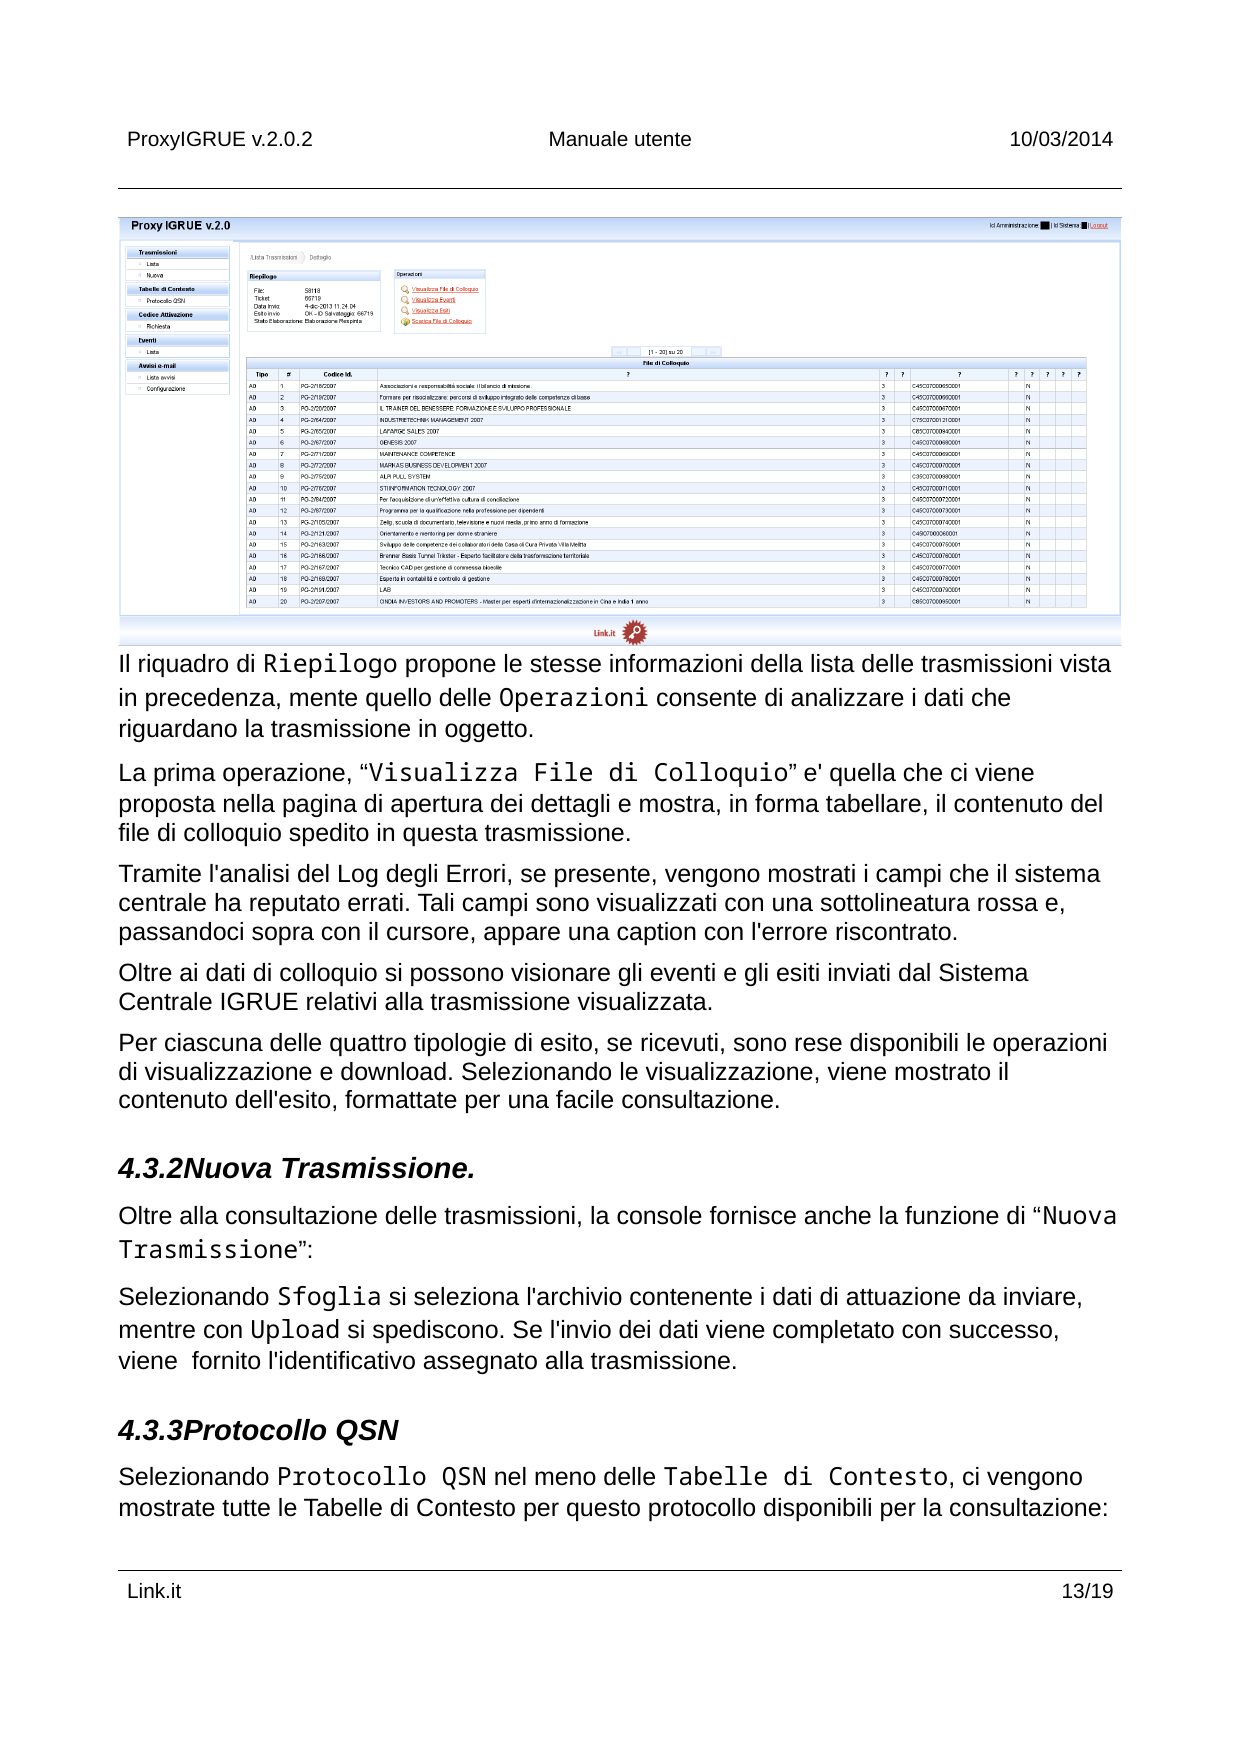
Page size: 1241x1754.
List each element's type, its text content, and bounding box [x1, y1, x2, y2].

text Per ciascuna delle quattro tipologie di esito, se ricevuti, sono rese disponibili le operazioni di visualizzazione e download. Selezionando le visualizzazione, viene mostrato il contenuto dell'esito, formattate per una facile consultazione. [118, 1028, 1122, 1114]
text Selezionando Sfoglia si seleziona l'archivio contenente i dati di attuazione da inviare, mentre con Upload si spediscono. Se l'invio dei dati viene completato con successo, viene fornito l'identificativo assegnato alla trasmissione. [118, 1278, 1122, 1375]
subtitle Protocollo QSN [118, 1412, 1122, 1446]
picture [118, 217, 1122, 646]
text Il riquadro di Riepilogo propone le stesse informazioni della lista delle trasmissioni vista in precedenza, mente quello delle Operazioni consente di analizzare i dati che riguardano la trasmissione in oggetto. [118, 646, 1122, 742]
text Selezionando Protocollo QSN nel meno delle Tabelle di Contesto, ci vengono mostrate tutte le Tabelle di Contesto per questo protocollo disponibili per la consultazione: [118, 1458, 1122, 1521]
text Tramite l'analisi del Log degli Errori, se presente, vengono mostrati i campi che il sistema centrale ha reputato errati. Tali campi sono visualizzati con una sottolineatura rossa e, passandoci sopra con il cursore, appare una caption con l'errore riscontrato. [118, 859, 1122, 945]
subtitle Nuova Trasmissione. [118, 1151, 1122, 1185]
text La prima operazione, “Visualizza File di Colloquio” e' quella che ci viene proposta nella pagina di apertura dei dettagli e mostra, in forma tabellare, il contenuto del file di colloquio spedito in questa trasmissione. [118, 755, 1122, 846]
text Oltre ai dati di colloquio si possono visionare gli eventi e gli esiti inviati dal Sistema Centrale IGRUE relativi alla trasmissione visualizzata. [118, 958, 1122, 1015]
text Oltre alla consultazione delle trasmissioni, la console fornisce anche la funzione di “Nuova Trasmissione”: [118, 1197, 1122, 1266]
